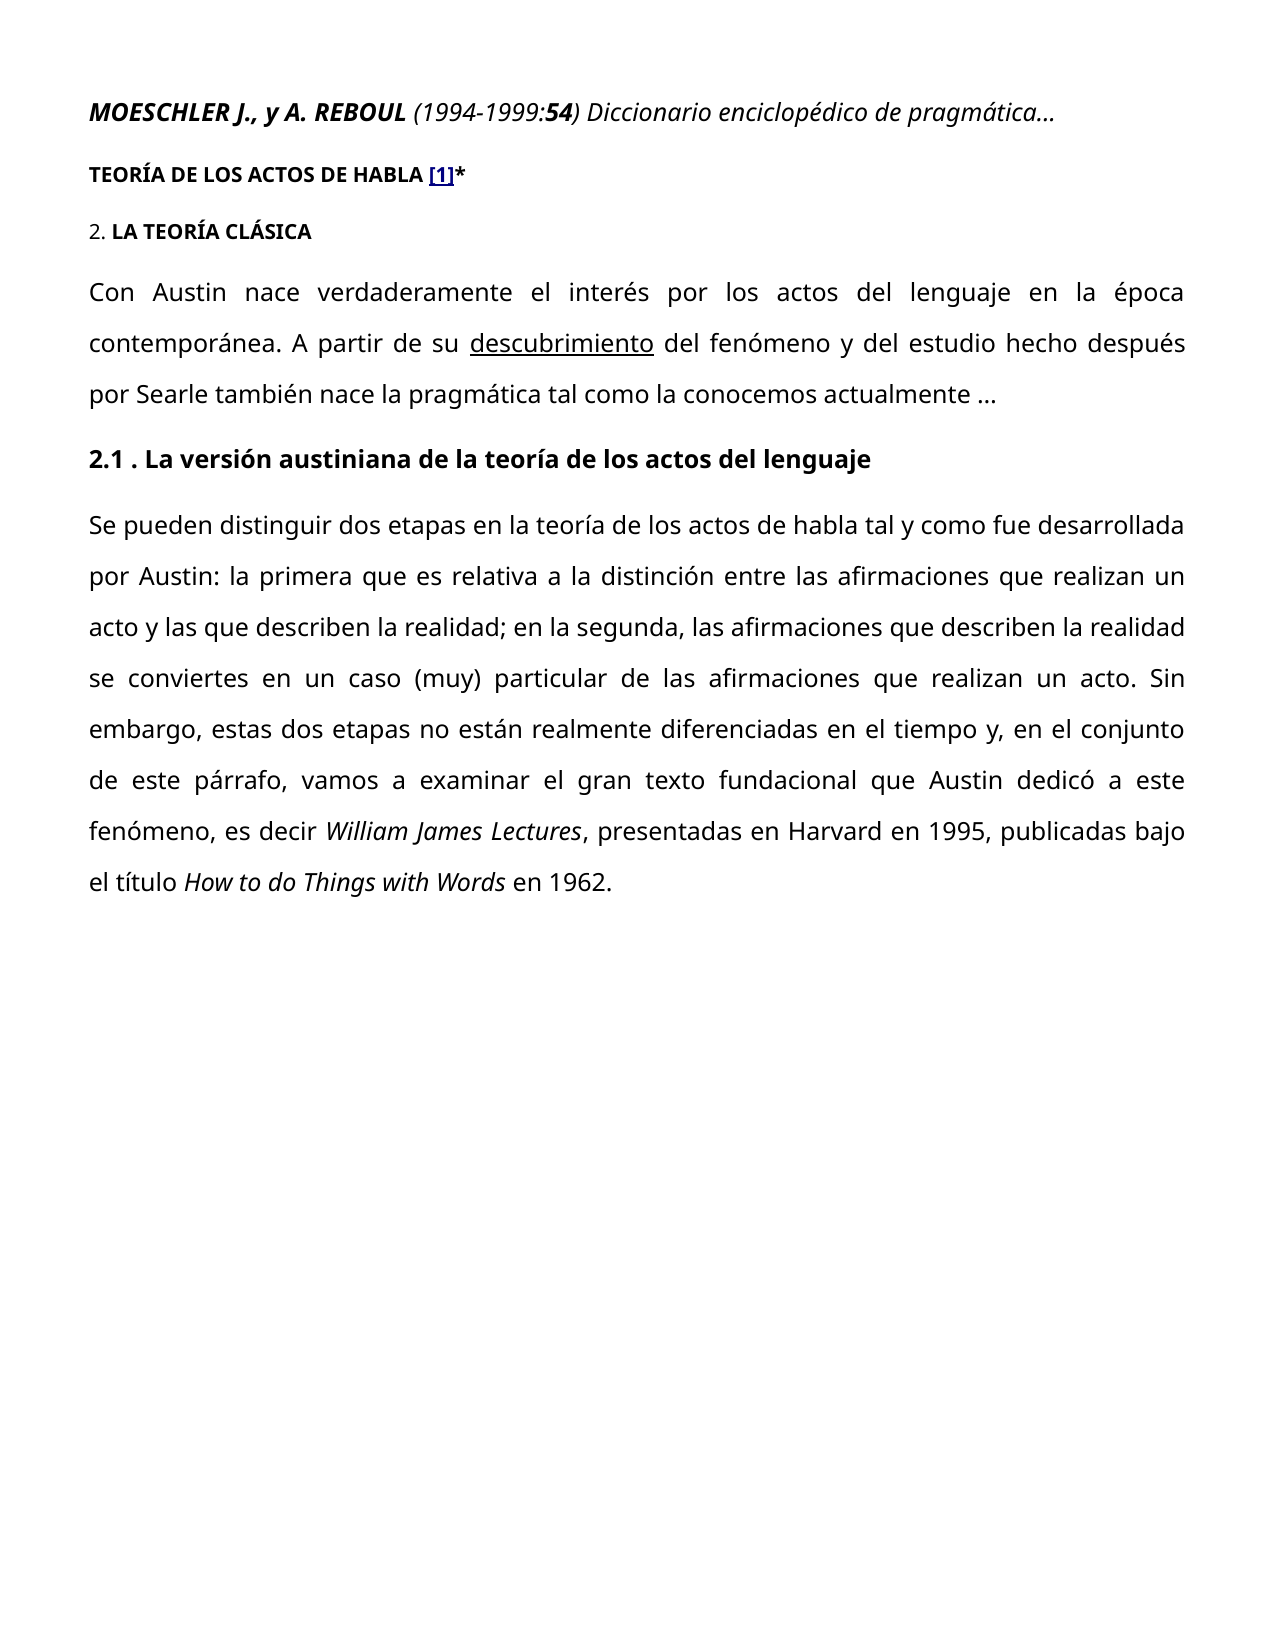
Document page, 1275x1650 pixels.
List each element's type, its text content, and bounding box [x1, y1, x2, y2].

text 2. LA TEORÍA CLÁSICA [88, 217, 1186, 246]
text MOESCHLER J., y A. REBOUL (1994-1999:54) Diccionario enciclopédico de pragmática... [88, 94, 1186, 128]
text 2.1 . La versión austiniana de la teoría de los actos del lenguaje [88, 442, 1186, 476]
text Se pueden distinguir dos etapas en la teoría de los actos de habla tal y como fue desarrollada por Austin: la primera que es relativa a la distinción entre las afirmaciones que realizan un acto y las que describen la realidad; en la segunda, las afirmaciones que describen la realidad se conviertes en un caso (muy) particular de las afirmaciones que realizan un acto. Sin embargo, estas dos etapas no están realmente diferenciadas en el tiempo y, en el conjunto de este párrafo, vamos a examinar el gran texto fundacional que Austin dedicó a este fenómeno, es decir William James Lectures, presentadas en Harvard en 1995, publicadas bajo el título How to do Things with Words en 1962. [88, 508, 1186, 899]
text Con Austin nace verdaderamente el interés por los actos del lenguaje en la época contemporánea. A partir de su descubrimiento del fenómeno y del estudio hecho después por Searle también nace la pragmática tal como la conocemos actualmente … [88, 274, 1186, 411]
text TEORÍA DE LOS ACTOS DE HABLA [1]* [88, 160, 1186, 188]
